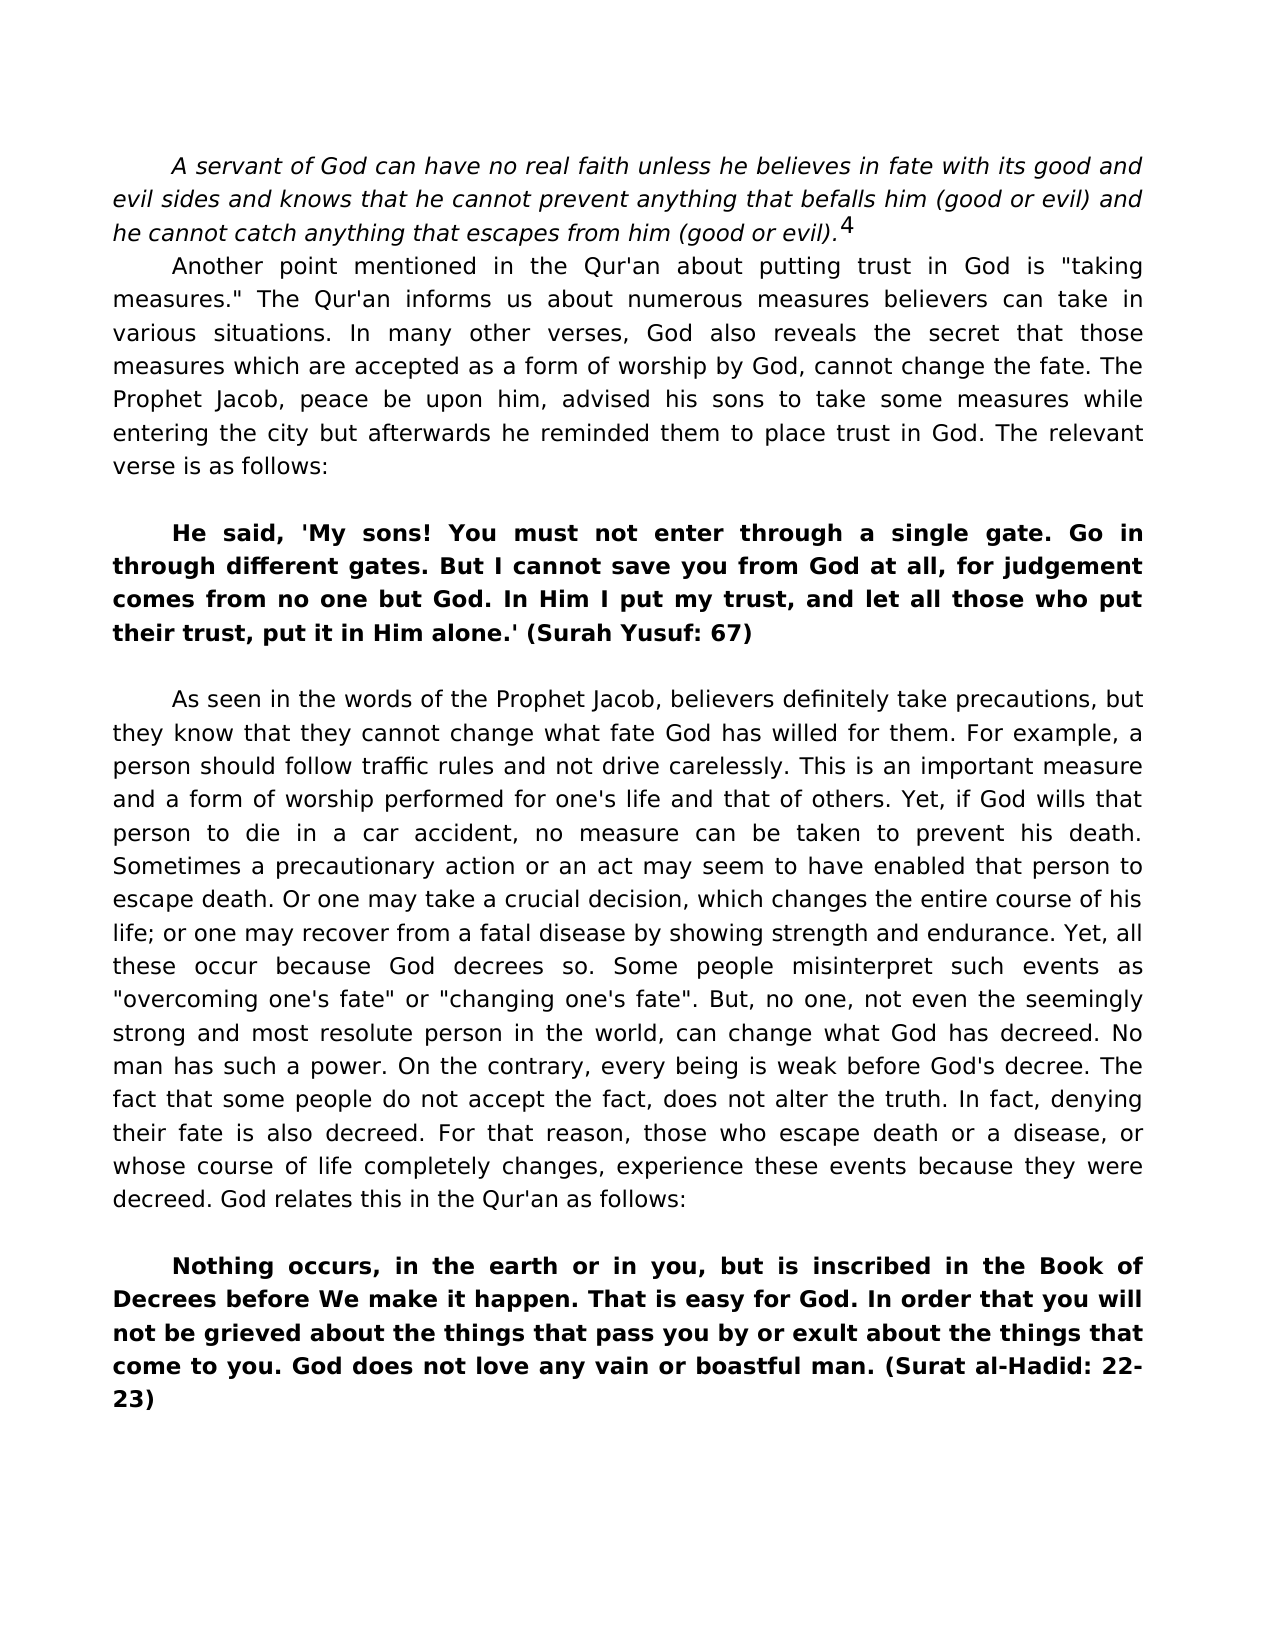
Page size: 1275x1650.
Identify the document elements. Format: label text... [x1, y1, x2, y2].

text A servant of God can have no real faith unless he believes in fate with its good and evil sides and knows that he cannot prevent anything that befalls him (good or evil) and he cannot catch anything that escapes from him (good or evil).4 [112, 148, 1145, 248]
text He said, 'My sons! You must not enter through a single gate. Go in through different gates. But I cannot save you from God at all, for judgement comes from no one but God. In Him I put my trust, and let all those who put their trust, put it in Him alone.' (Surah Yusuf: 67) [112, 514, 1145, 648]
text Another point mentioned in the Qur'an about putting trust in God is "taking measures." The Qur'an informs us about numerous measures believers can take in various situations. In many other verses, God also reveals the secret that those measures which are accepted as a form of worship by God, cannot change the fate. The Prophet Jacob, peace be upon him, advised his sons to take some measures while entering the city but afterwards he reminded them to place trust in God. The relevant verse is as follows: [112, 248, 1145, 481]
text As seen in the words of the Prophet Jacob, believers definitely take precautions, but they know that they cannot change what fate God has willed for them. For example, a person should follow traffic rules and not drive carelessly. This is an important measure and a form of worship performed for one's life and that of others. Yet, if God wills that person to die in a car accident, no measure can be taken to prevent his death. Sometimes a precautionary action or an act may seem to have enabled that person to escape death. Or one may take a crucial decision, which changes the entire course of his life; or one may recover from a fatal disease by showing strength and endurance. Yet, all these occur because God decrees so. Some people misinterpret such events as "overcoming one's fate" or "changing one's fate". But, no one, not even the seemingly strong and most resolute person in the world, can change what God has decreed. No man has such a power. On the contrary, every being is weak before God's decree. The fact that some people do not accept the fact, does not alter the truth. In fact, denying their fate is also decreed. For that reason, those who escape death or a disease, or whose course of life completely changes, experience these events because they were decreed. God relates this in the Qur'an as follows: [112, 681, 1145, 1214]
text Nothing occurs, in the earth or in you, but is inscribed in the Book of Decrees before We make it happen. That is easy for God. In order that you will not be grieved about the things that pass you by or exult about the things that come to you. God does not love any vain or boastful man. (Surat al-Hadid: 22-23) [112, 1248, 1145, 1414]
